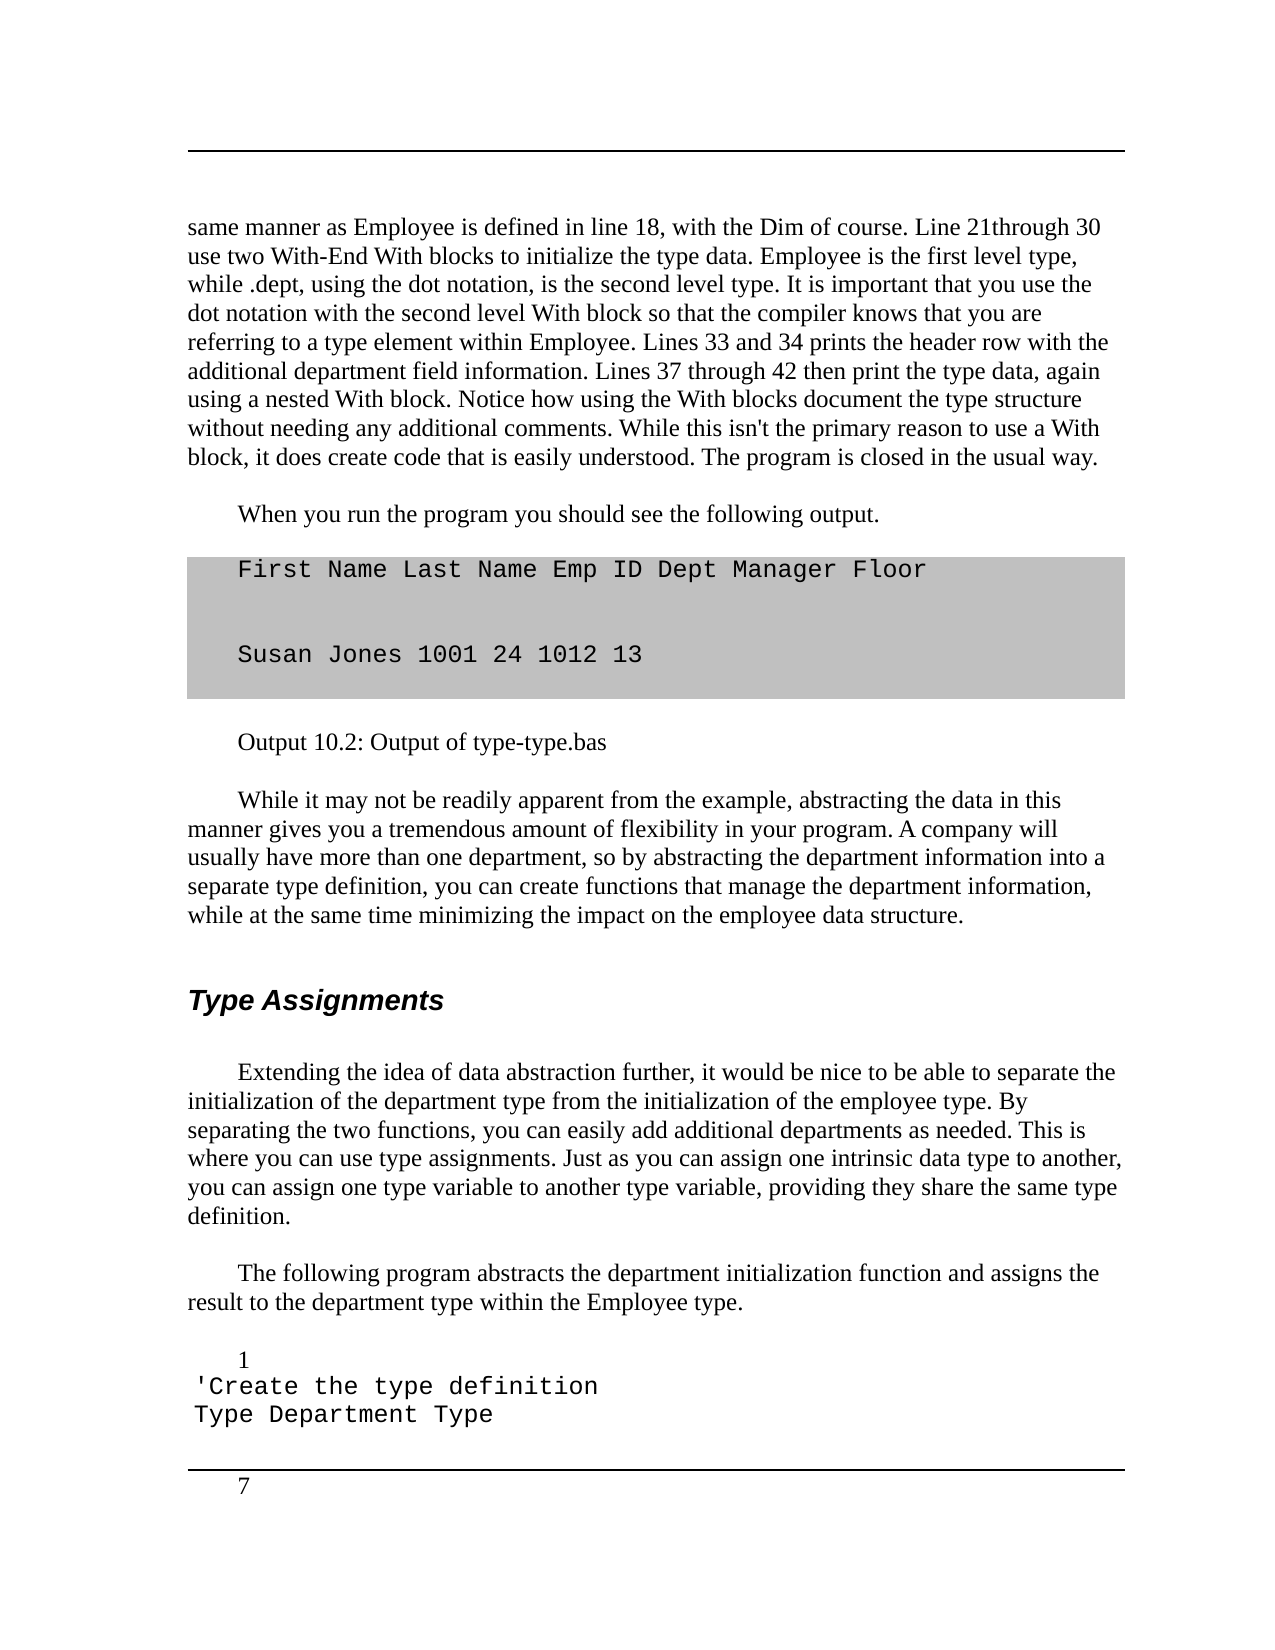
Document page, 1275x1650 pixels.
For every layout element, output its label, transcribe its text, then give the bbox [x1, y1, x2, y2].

text Type Department Type [187, 1402, 1125, 1430]
text same manner as Employee is defined in line 18, with the Dim of course. Line 21through 30 use two With-End With blocks to initialize the type data. Employee is the first level type, while .dept, using the dot notation, is the second level type. It is important that you use the dot notation with the second level With block so that the compiler knows that you are referring to a type element within Employee. Lines 33 and 34 prints the header row with the additional department field information. Lines 37 through 42 then print the type data, again using a nested With block. Notice how using the With blocks document the type structure without needing any additional comments. While this isn't the primary reason to use a With block, it does create code that is easily understood. The program is closed in the usual way. [187, 212, 1125, 471]
subtitle Type Assignments [187, 982, 1125, 1016]
text Output 10.2: Output of type-type.bas [187, 727, 1125, 756]
text While it may not be readily apparent from the example, abstracting the data in this manner gives you a tremendous amount of flexibility in your program. A company will usually have more than one department, so by abstracting the department information into a separate type definition, you can create functions that manage the department information, while at the same time minimizing the impact on the employee data structure. [187, 785, 1125, 929]
text The following program abstracts the department initialization function and assigns the result to the department type within the Employee type. [187, 1258, 1125, 1316]
text 'Create the type definition [187, 1373, 1125, 1402]
text 1 [187, 1345, 1125, 1373]
text Extending the idea of data abstraction further, it would be nice to be able to separate the initialization of the department type from the initialization of the employee type. By separating the two functions, you can easily add additional departments as needed. This is where you can use type assignments. Just as you can assign one intrinsic data type to another, you can assign one type variable to another type variable, providing they share the same type definition. [187, 1057, 1125, 1230]
text When you run the program you should see the following output. [187, 499, 1125, 528]
text Susan Jones 1001 24 1012 13 [187, 642, 1125, 670]
text First Name Last Name Emp ID Dept Manager Floor [187, 557, 1125, 585]
